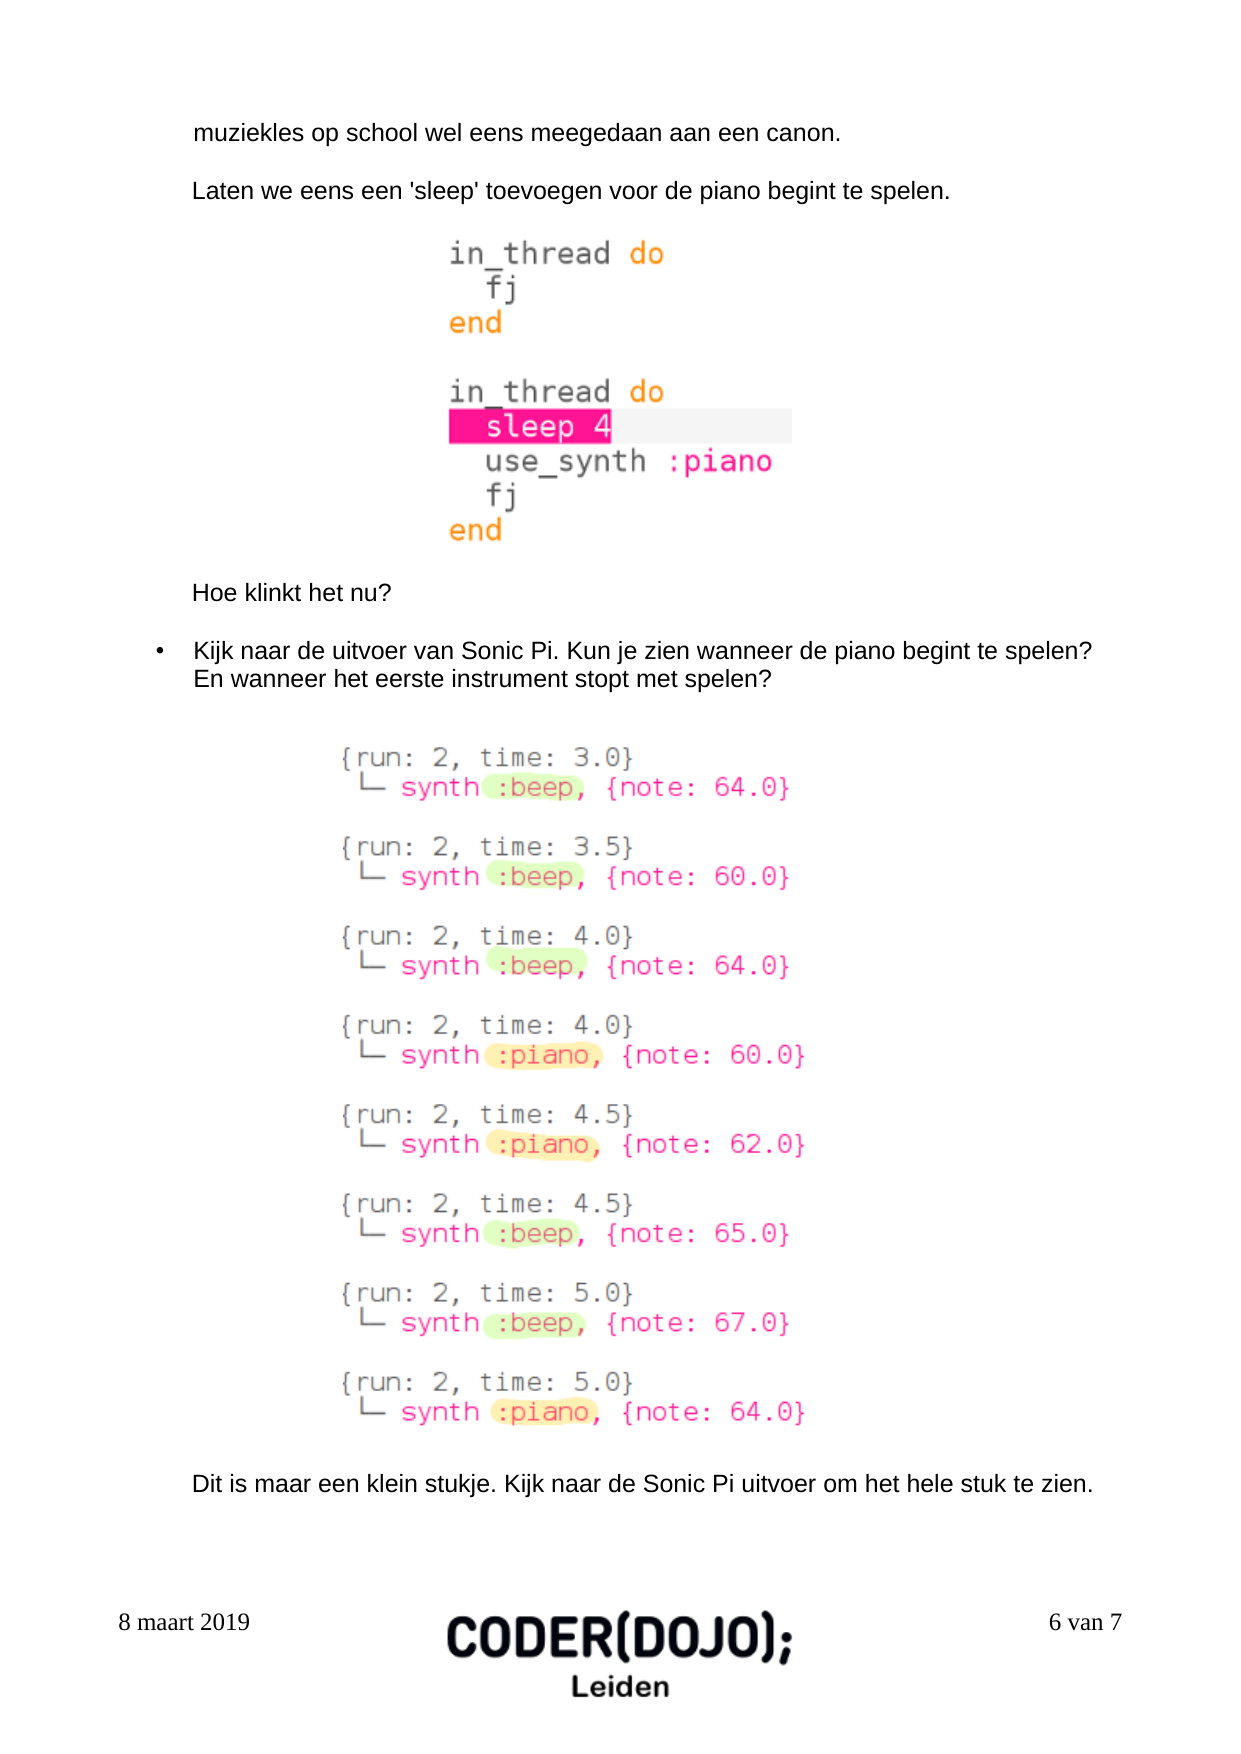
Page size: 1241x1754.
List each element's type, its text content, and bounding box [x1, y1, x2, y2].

list muziekles op school wel eens meegedaan aan een canon. [156, 118, 1122, 147]
list Kijk naar de uitvoer van Sonic Pi. Kun je zien wanneer de piano begint te spelen? En wanneer het eerste instrument stopt met spelen? [156, 636, 1122, 693]
text Dit is maar een klein stukje. Kijk naar de Sonic Pi uitvoer om het hele stuk te zien. [192, 1469, 1122, 1498]
picture [445, 1608, 795, 1700]
text Hoe klinkt het nu? [192, 578, 1122, 607]
text Laten we eens een 'sleep' toevoegen voor de piano begint te spelen. [192, 176, 1122, 204]
picture [342, 722, 898, 1438]
picture [448, 233, 792, 551]
